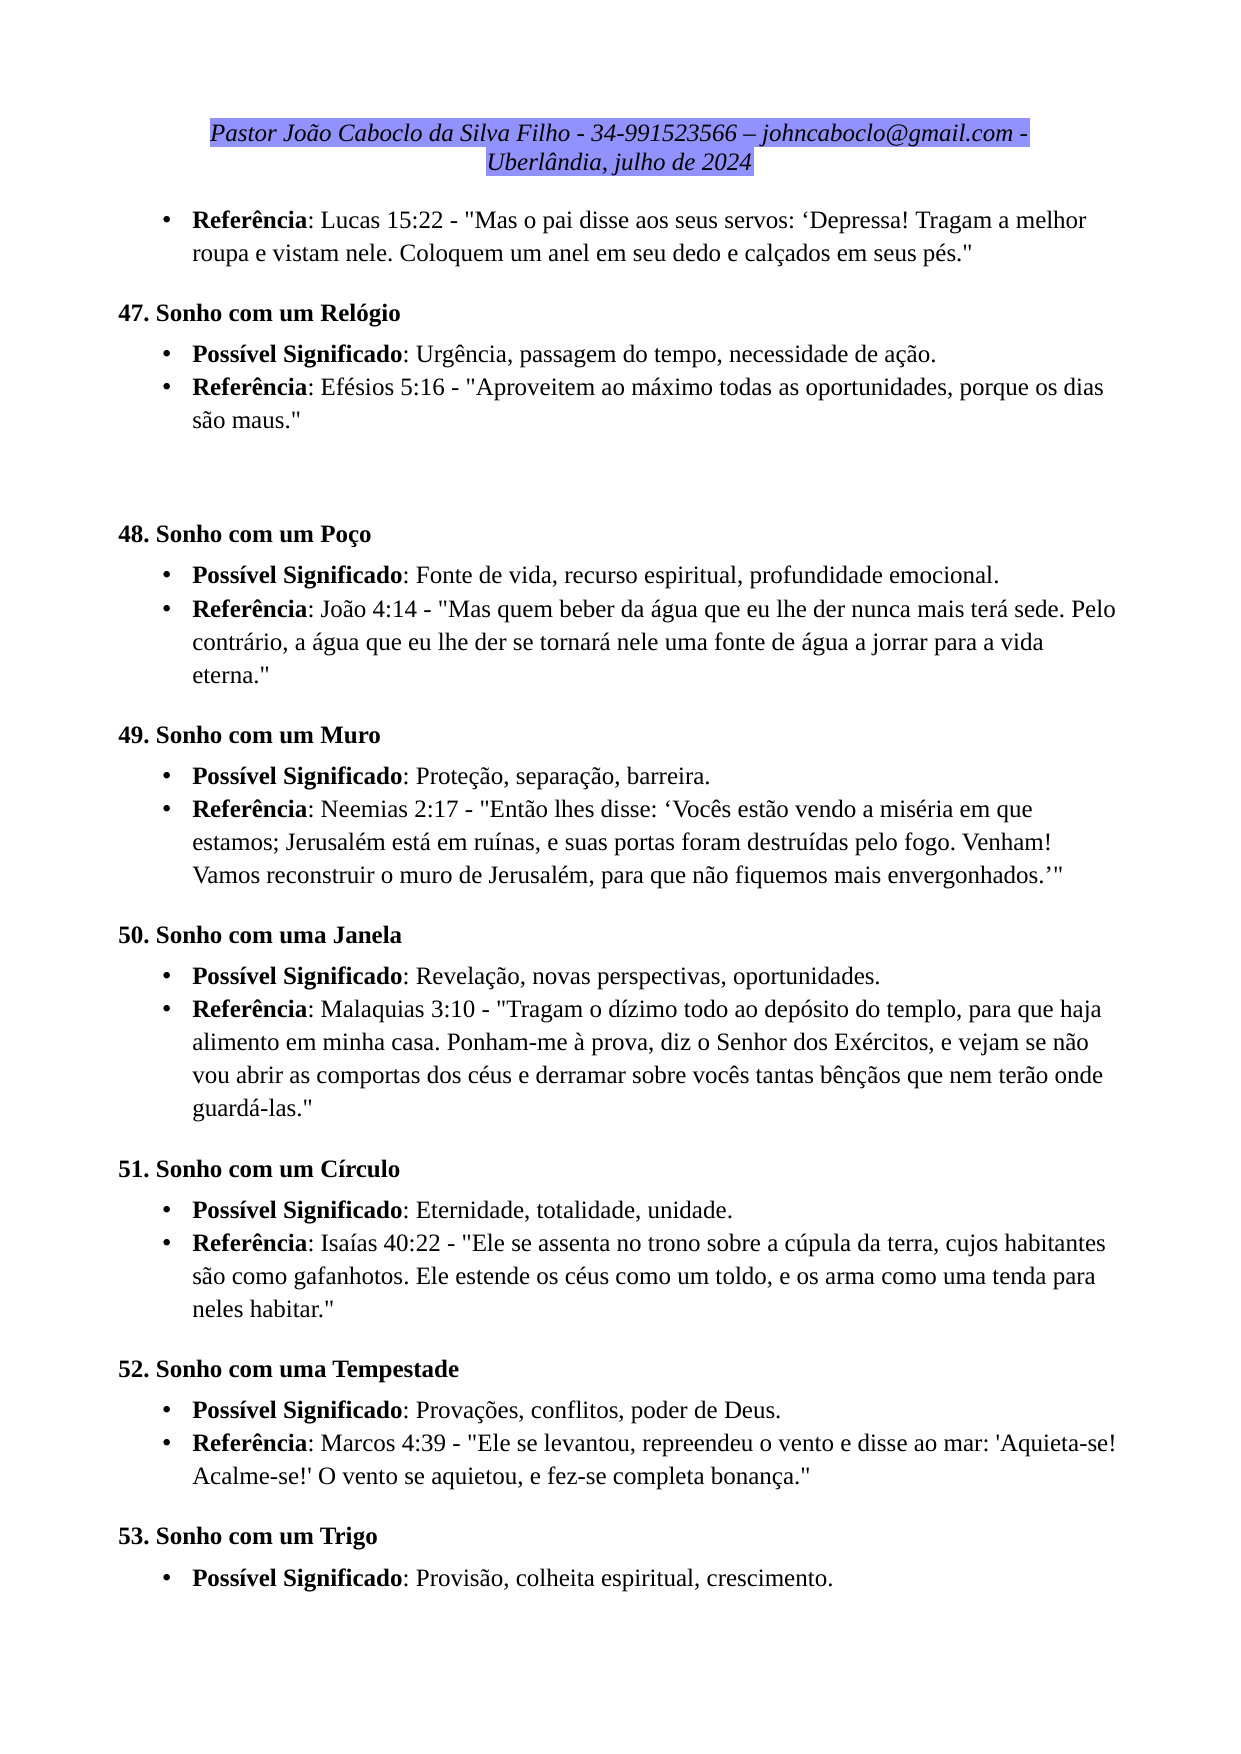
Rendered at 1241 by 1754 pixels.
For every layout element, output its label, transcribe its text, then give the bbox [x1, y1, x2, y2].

list Referência: Lucas 15:22 - "Mas o pai disse aos seus servos: ‘Depressa! Tragam a melhor roupa e vistam nele. Coloquem um anel em seu dedo e calçados em seus pés." [162, 205, 1122, 267]
list Referência: Efésios 5:16 - "Aproveitem ao máximo todas as oportunidades, porque os dias são maus." [162, 372, 1122, 434]
list Referência: João 4:14 - "Mas quem beber da água que eu lhe der nunca mais terá sede. Pelo contrário, a água que eu lhe der se tornará nele uma fonte de água a jorrar para a vida eterna." [162, 594, 1122, 688]
subtitle 48. Sonho com um Poço [118, 519, 1122, 548]
subtitle 50. Sonho com uma Janela [118, 920, 1122, 949]
list Possível Significado: Urgência, passagem do tempo, necessidade de ação. [162, 339, 1122, 368]
subtitle 49. Sonho com um Muro [118, 720, 1122, 748]
list Possível Significado: Eternidade, totalidade, unidade. [162, 1195, 1122, 1224]
subtitle 47. Sonho com um Relógio [118, 298, 1122, 327]
list Referência: Marcos 4:39 - "Ele se levantou, repreendeu o vento e disse ao mar: 'Aquieta-se! Acalme-se!' O vento se aquietou, e fez-se completa bonança." [162, 1428, 1122, 1490]
list Referência: Malaquias 3:10 - "Tragam o dízimo todo ao depósito do templo, para que haja alimento em minha casa. Ponham-me à prova, diz o Senhor dos Exércitos, e vejam se não vou abrir as comportas dos céus e derramar sobre vocês tantas bênçãos que nem terão onde guardá-las." [162, 994, 1122, 1122]
list Possível Significado: Provações, conflitos, poder de Deus. [162, 1395, 1122, 1424]
list Referência: Isaías 40:22 - "Ele se assenta no trono sobre a cúpula da terra, cujos habitantes são como gafanhotos. Ele estende os céus como um toldo, e os arma como uma tenda para neles habitar." [162, 1228, 1122, 1323]
subtitle 51. Sonho com um Círculo [118, 1154, 1122, 1182]
list Possível Significado: Fonte de vida, recurso espiritual, profundidade emocional. [162, 561, 1122, 589]
subtitle 53. Sonho com um Trigo [118, 1521, 1122, 1550]
list Possível Significado: Proteção, separação, barreira. [162, 761, 1122, 790]
subtitle 52. Sonho com uma Tempestade [118, 1354, 1122, 1383]
list Referência: Neemias 2:17 - "Então lhes disse: ‘Vocês estão vendo a miséria em que estamos; Jerusalém está em ruínas, e suas portas foram destruídas pelo fogo. Venham! Vamos reconstruir o muro de Jerusalém, para que não fiquemos mais envergonhados.’" [162, 794, 1122, 889]
list Possível Significado: Revelação, novas perspectivas, oportunidades. [162, 961, 1122, 990]
list Possível Significado: Provisão, colheita espiritual, crescimento. [162, 1563, 1122, 1591]
